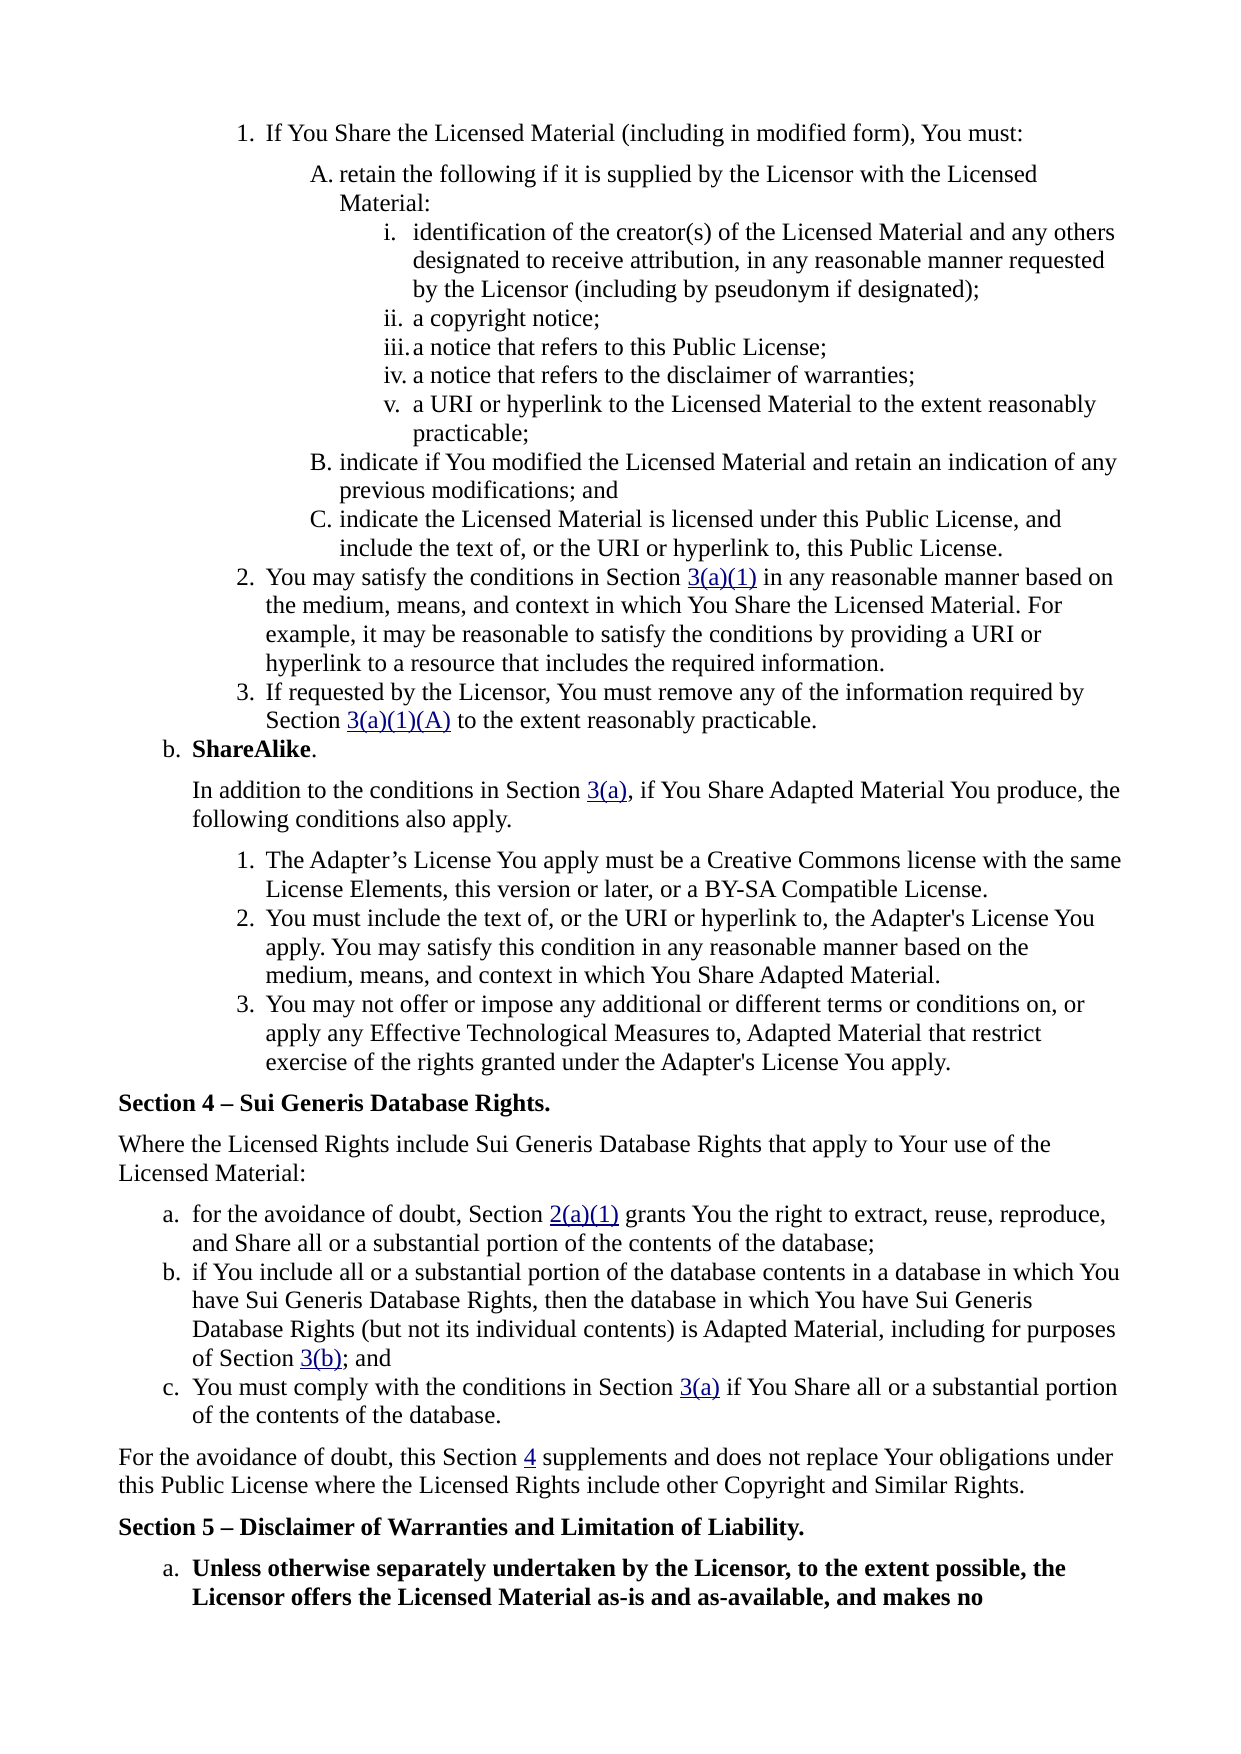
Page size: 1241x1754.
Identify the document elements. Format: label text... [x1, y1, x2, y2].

list In addition to the conditions in Section 3(a), if You Share Adapted Material You produce, the following conditions also apply. [162, 776, 1122, 833]
list Unless otherwise separately undertaken by the Licensor, to the extent possible, the Licensor offers the Licensed Material as-is and as-available, and makes no [162, 1553, 1122, 1611]
list You may not offer or impose any additional or different terms or conditions on, or apply any Effective Technological Measures to, Adapted Material that restrict exercise of the rights granted under the Adapter's License You apply. [236, 989, 1122, 1076]
list retain the following if it is supplied by the Licensor with the Licensed Material: [309, 159, 1122, 217]
text Section 4 – Sui Generis Database Rights. [118, 1088, 1122, 1117]
list You must include the text of, or the URI or hyperlink to, the Adapter's License You apply. You may satisfy this condition in any reasonable manner based on the medium, means, and context in which You Share Adapted Material. [236, 903, 1122, 989]
list a URI or hyperlink to the Licensed Material to the extent reasonably practicable; [383, 389, 1122, 447]
text Section 5 – Disclaimer of Warranties and Limitation of Liability. [118, 1512, 1122, 1541]
list You must comply with the conditions in Section 3(a) if You Share all or a substantial portion of the contents of the database. [162, 1372, 1122, 1429]
list a copyright notice; [383, 303, 1122, 332]
list indicate the Licensed Material is licensed under this Public License, and include the text of, or the URI or hyperlink to, this Public License. [309, 504, 1122, 562]
list if You include all or a substantial portion of the database contents in a database in which You have Sui Generis Database Rights, then the database in which You have Sui Generis Database Rights (but not its individual contents) is Adapted Material, including for purposes of Section 3(b); and [162, 1257, 1122, 1372]
list ShareAlike. [162, 734, 1122, 763]
text Where the Licensed Rights include Sui Generis Database Rights that apply to Your use of the Licensed Material: [118, 1129, 1122, 1187]
list for the avoidance of doubt, Section 2(a)(1) grants You the right to extract, reuse, reproduce, and Share all or a substantial portion of the contents of the database; [162, 1199, 1122, 1257]
list a notice that refers to this Public License; [383, 332, 1122, 361]
list The Adapter’s License You apply must be a Creative Commons license with the same License Elements, this version or later, or a BY-SA Compatible License. [236, 846, 1122, 903]
list a notice that refers to the disclaimer of warranties; [383, 361, 1122, 389]
list If requested by the Licensor, You must remove any of the information required by Section 3(a)(1)(A) to the extent reasonably practicable. [236, 677, 1122, 734]
list indicate if You modified the Licensed Material and retain an indication of any previous modifications; and [309, 447, 1122, 504]
text For the avoidance of doubt, this Section 4 supplements and does not replace Your obligations under this Public License where the Licensed Rights include other Copyright and Similar Rights. [118, 1442, 1122, 1499]
list You may satisfy the conditions in Section 3(a)(1) in any reasonable manner based on the medium, means, and context in which You Share the Licensed Material. For example, it may be reasonable to satisfy the conditions by providing a URI or hyperlink to a resource that includes the required information. [236, 562, 1122, 677]
list identification of the creator(s) of the Licensed Material and any others designated to receive attribution, in any reasonable manner requested by the Licensor (including by pseudonym if designated); [383, 217, 1122, 303]
list If You Share the Licensed Material (including in modified form), You must: [236, 118, 1122, 147]
